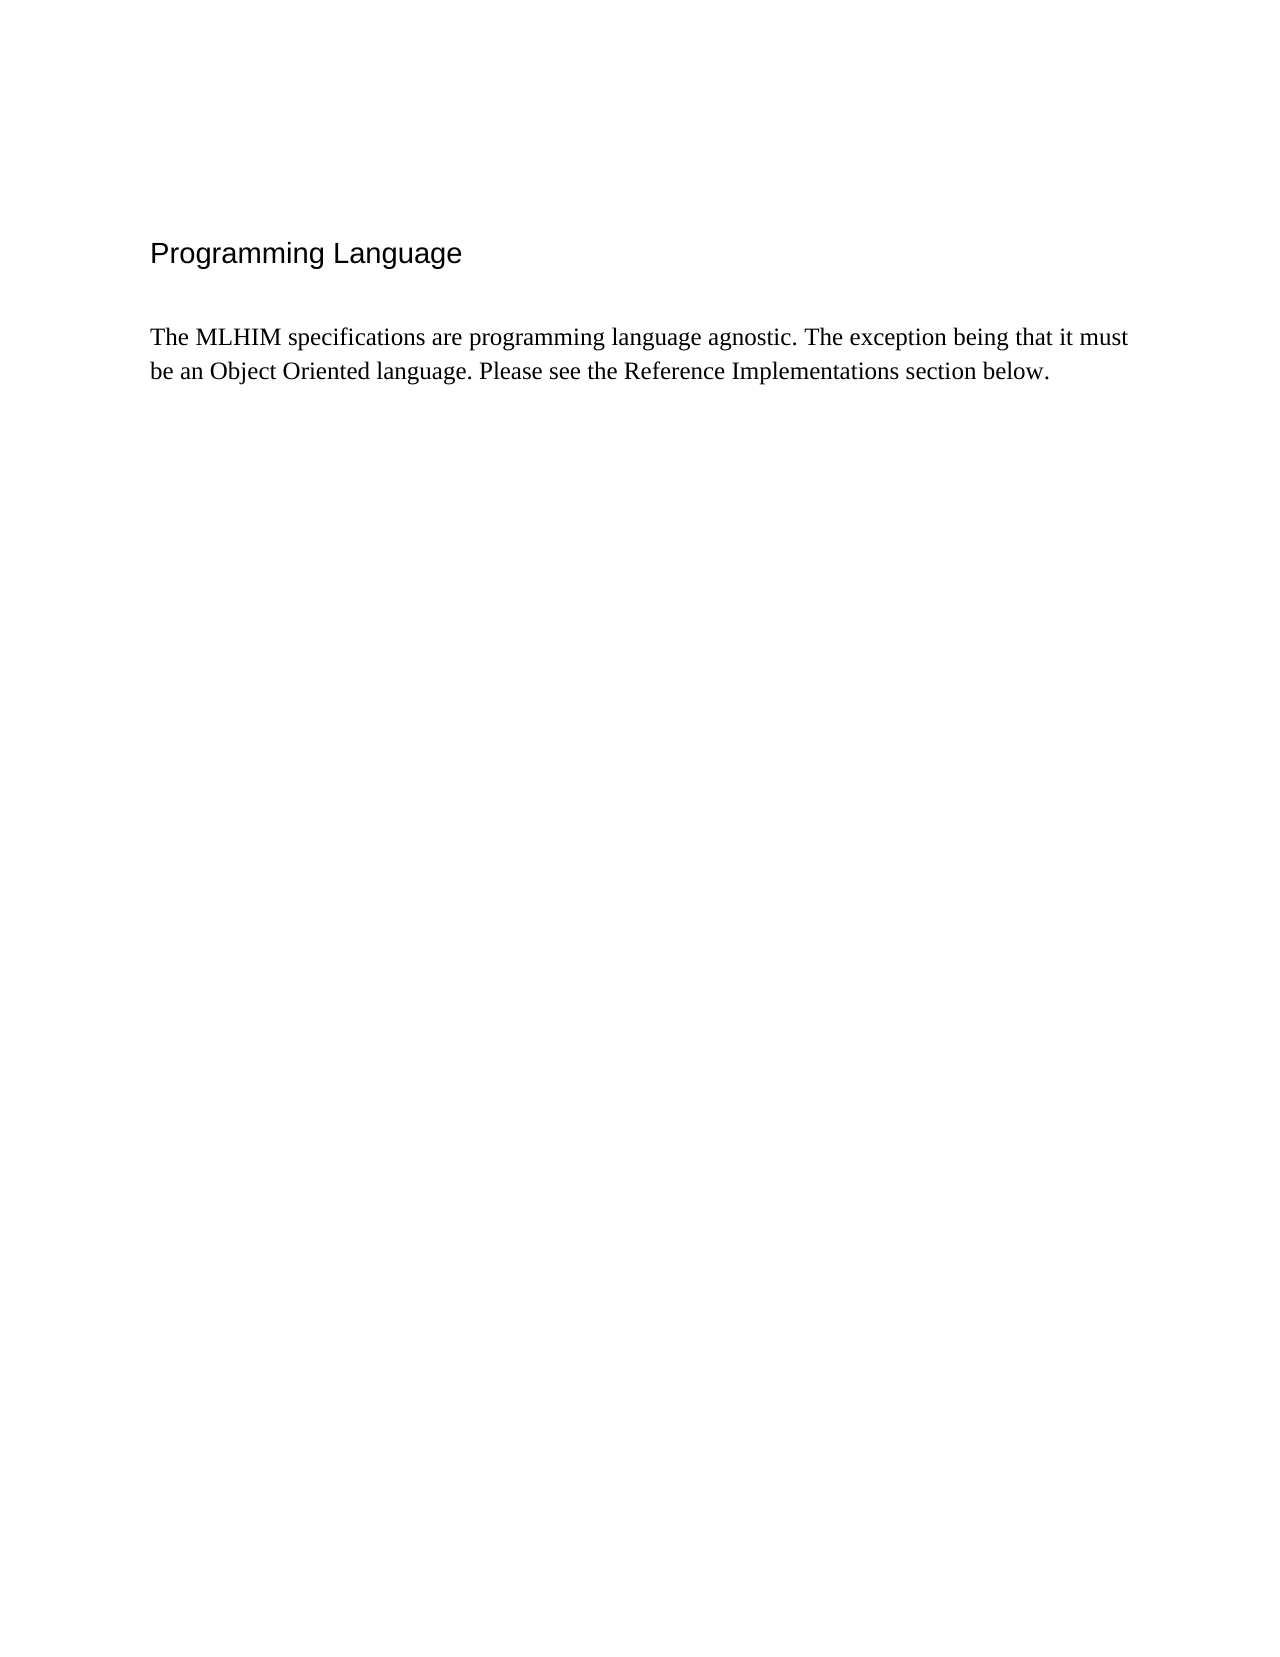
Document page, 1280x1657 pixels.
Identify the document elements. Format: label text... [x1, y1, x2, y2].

text The MLHIM specifications are programming language agnostic. The exception being that it must be an Object Oriented language. Please see the Reference Implementations section below. [150, 322, 1130, 385]
subtitle Programming Language [150, 236, 1130, 269]
